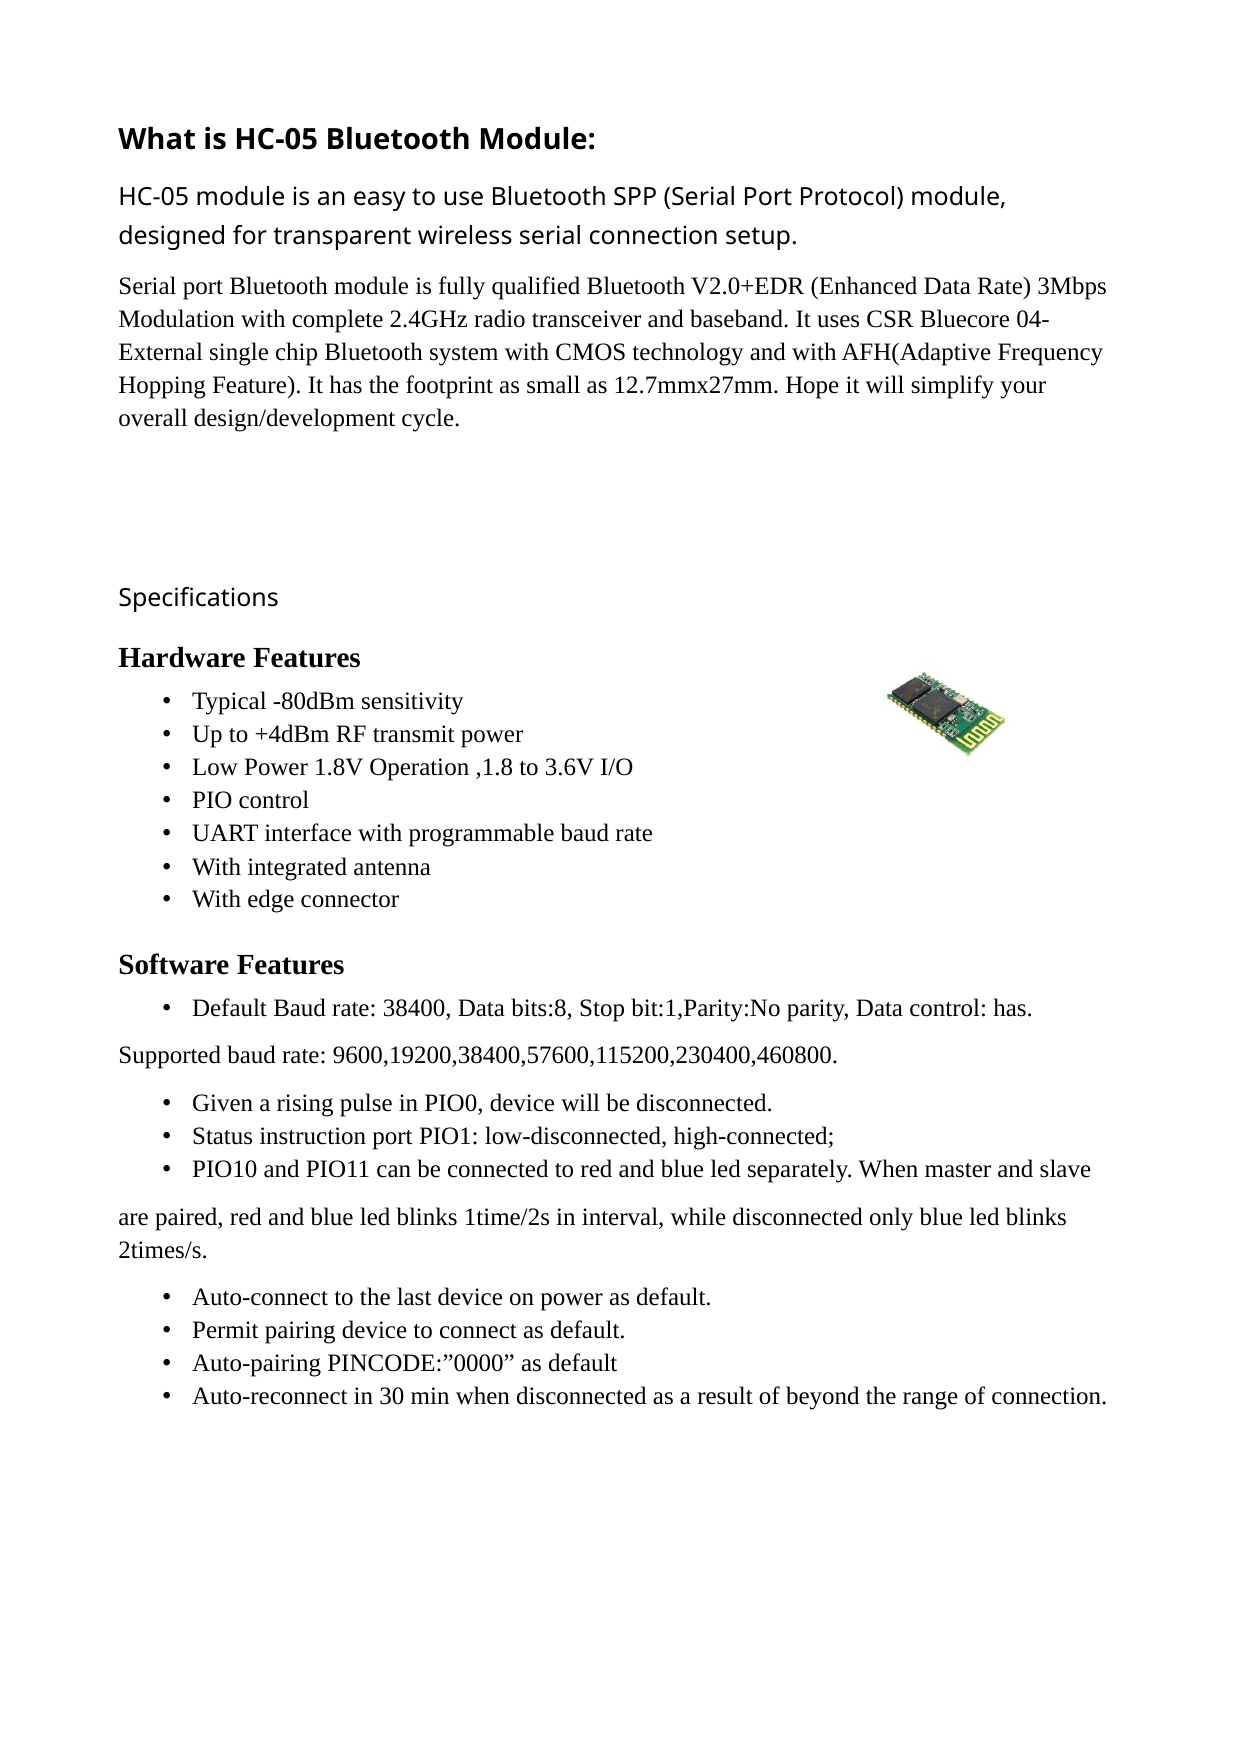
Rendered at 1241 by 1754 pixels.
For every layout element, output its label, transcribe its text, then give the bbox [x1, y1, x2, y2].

list Permit pairing device to connect as default. [162, 1315, 1122, 1344]
list Default Baud rate: 38400, Data bits:8, Stop bit:1,Parity:No parity, Data control: has. [162, 993, 1122, 1022]
list With edge connector [162, 884, 1122, 913]
text What is HC-05 Bluetooth Module: [118, 118, 1122, 158]
list [1059, 786, 1122, 814]
subtitle Specifications [118, 579, 1122, 613]
text Supported baud rate: 9600,19200,38400,57600,115200,230400,460800. [118, 1040, 1122, 1069]
list Auto-pairing PINCODE:”0000” as default [162, 1348, 1122, 1377]
list [1059, 686, 1122, 715]
list Status instruction port PIO1: low-disconnected, high-connected; [162, 1121, 1122, 1150]
subtitle [1059, 640, 1122, 674]
list With integrated antenna [162, 852, 1122, 880]
list Auto-reconnect in 30 min when disconnected as a result of beyond the range of connection. [162, 1381, 1122, 1410]
text Serial port Bluetooth module is fully qualified Bluetooth V2.0+EDR (Enhanced Data Rate) 3Mbps Modulation with complete 2.4GHz radio transceiver and baseband. It uses CSR Bluecore 04-External single chip Bluetooth system with CMOS technology and with AFH(Adaptive Frequency Hopping Feature). It has the footprint as small as 12.7mmx27mm. Hope it will simplify your overall design/development cycle. [118, 271, 1122, 432]
list PIO10 and PIO11 can be connected to red and blue led separately. When master and slave [162, 1154, 1122, 1183]
list UART interface with programmable baud rate [162, 818, 1122, 847]
subtitle Hardware Features [118, 640, 833, 674]
list PIO control [162, 786, 833, 814]
picture [833, 601, 1059, 826]
list Low Power 1.8V Operation ,1.8 to 3.6V I/O [162, 752, 833, 781]
text HC-05 module is an easy to use Bluetooth SPP (Serial Port Protocol) module, designed for transparent wireless serial connection setup. [118, 178, 1122, 252]
list Typical -80dBm sensitivity [162, 686, 833, 715]
subtitle Software Features [118, 947, 1122, 980]
list Up to +4dBm RF transmit power [162, 719, 833, 748]
list Given a rising pulse in PIO0, device will be disconnected. [162, 1088, 1122, 1117]
list Auto-connect to the last device on power as default. [162, 1282, 1122, 1311]
text are paired, red and blue led blinks 1time/2s in interval, while disconnected only blue led blinks 2times/s. [118, 1202, 1122, 1263]
list [1059, 752, 1122, 781]
list [1059, 719, 1122, 748]
